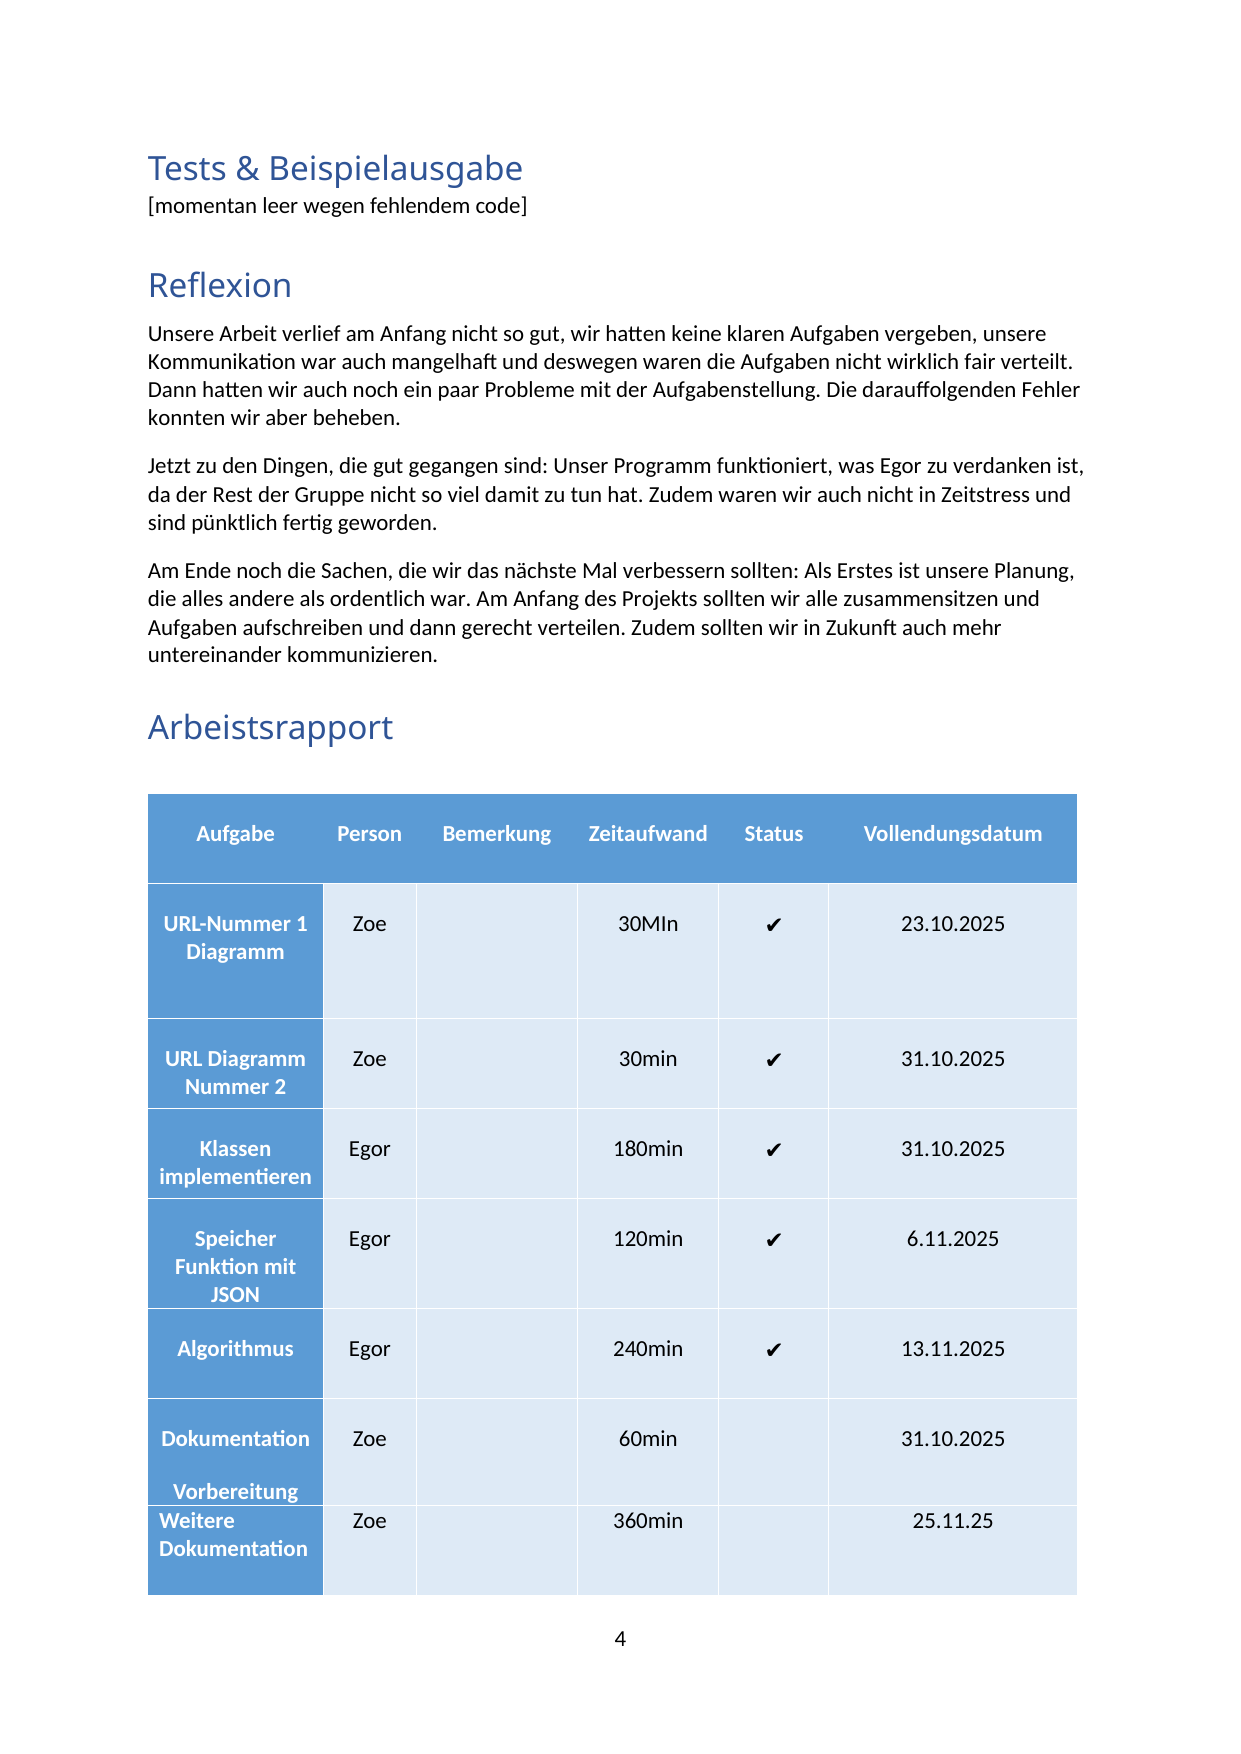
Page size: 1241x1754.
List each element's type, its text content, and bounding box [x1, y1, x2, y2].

text Jetzt zu den Dingen, die gut gegangen sind: Unser Programm funktioniert, was Egor zu verdanken ist, da der Rest der Gruppe nicht so viel damit zu tun hat. Zudem waren wir auch nicht in Zeitstress und sind pünktlich fertig geworden. [148, 452, 1093, 536]
table_cell ✔️ [719, 1019, 828, 1108]
table_header Bemerkung [416, 794, 577, 883]
text [momentan leer wegen fehlendem code] [148, 191, 1093, 219]
table_cell Egor [324, 1199, 416, 1308]
text Unsere Arbeit verlief am Anfang nicht so gut, wir hatten keine klaren Aufgaben vergeben, unsere Kommunikation war auch mangelhaft und deswegen waren die Aufgaben nicht wirklich fair verteilt. Dann hatten wir auch noch ein paar Probleme mit der Aufgabenstellung. Die darauffolgenden Fehler konnten wir aber beheben. [148, 319, 1093, 431]
table_header Person [323, 794, 416, 883]
table_cell 30min [578, 1019, 718, 1108]
table_cell [417, 1399, 577, 1505]
table_cell Zoe [324, 884, 416, 1018]
table_header Vollendungsdatum [829, 794, 1077, 883]
table_cell Algorithmus [148, 1309, 323, 1398]
table_cell [417, 1506, 577, 1595]
table_cell 23.10.2025 [829, 884, 1077, 1018]
table_cell 31.10.2025 [829, 1109, 1077, 1198]
subtitle Arbeistsrapport [148, 704, 1093, 749]
text Am Ende noch die Sachen, die wir das nächste Mal verbessern sollten: Als Erstes ist unsere Planung, die alles andere als ordentlich war. Am Anfang des Projekts sollten wir alle zusammensitzen und Aufgaben aufschreiben und dann gerecht verteilen. Zudem sollten wir in Zukunft auch mehr untereinander kommunizieren. [148, 557, 1093, 669]
table_cell 25.11.25 [829, 1506, 1077, 1595]
table_cell [417, 1309, 577, 1398]
table_cell Zoe [324, 1019, 416, 1108]
table_cell 30MIn [578, 884, 718, 1018]
table_cell Zoe [324, 1399, 416, 1505]
table_cell 31.10.2025 [829, 1399, 1077, 1505]
table_cell Speicher Funktion mit JSON [148, 1199, 323, 1308]
table_cell 360min [578, 1506, 718, 1595]
table_cell Egor [324, 1109, 416, 1198]
table_cell Zoe [324, 1506, 416, 1595]
table_cell 13.11.2025 [829, 1309, 1077, 1398]
table_cell [719, 1399, 828, 1505]
table_cell Dokumentation Vorbereitung [148, 1399, 323, 1505]
table_cell [417, 1109, 577, 1198]
table_cell 31.10.2025 [829, 1019, 1077, 1108]
table_cell Weitere Dokumentation [148, 1506, 323, 1595]
table_cell [417, 884, 577, 1018]
table_cell Klassen implementieren [148, 1109, 323, 1198]
table_cell 180min [578, 1109, 718, 1198]
subtitle Reflexion [148, 262, 1093, 307]
table_cell ✔️ [719, 1199, 828, 1308]
table_header Aufgabe [148, 794, 323, 883]
table_cell URL-Nummer 1 Diagramm [148, 884, 323, 1018]
table_cell [417, 1019, 577, 1108]
table_cell ✔️ [719, 1309, 828, 1398]
table_cell 240min [578, 1309, 718, 1398]
table_cell ✔️ [719, 1109, 828, 1198]
table_cell [719, 1506, 828, 1595]
table_cell 60min [578, 1399, 718, 1505]
table_cell [417, 1199, 577, 1308]
table_cell ✔️ [719, 884, 828, 1018]
table_cell URL Diagramm Nummer 2 [148, 1019, 323, 1108]
table_cell 6.11.2025 [829, 1199, 1077, 1308]
subtitle Tests & Beispielausgabe [148, 144, 1093, 190]
table_header Status [719, 794, 829, 883]
table_cell Egor [324, 1309, 416, 1398]
table_cell 120min [578, 1199, 718, 1308]
table_header Zeitaufwand [577, 794, 719, 883]
